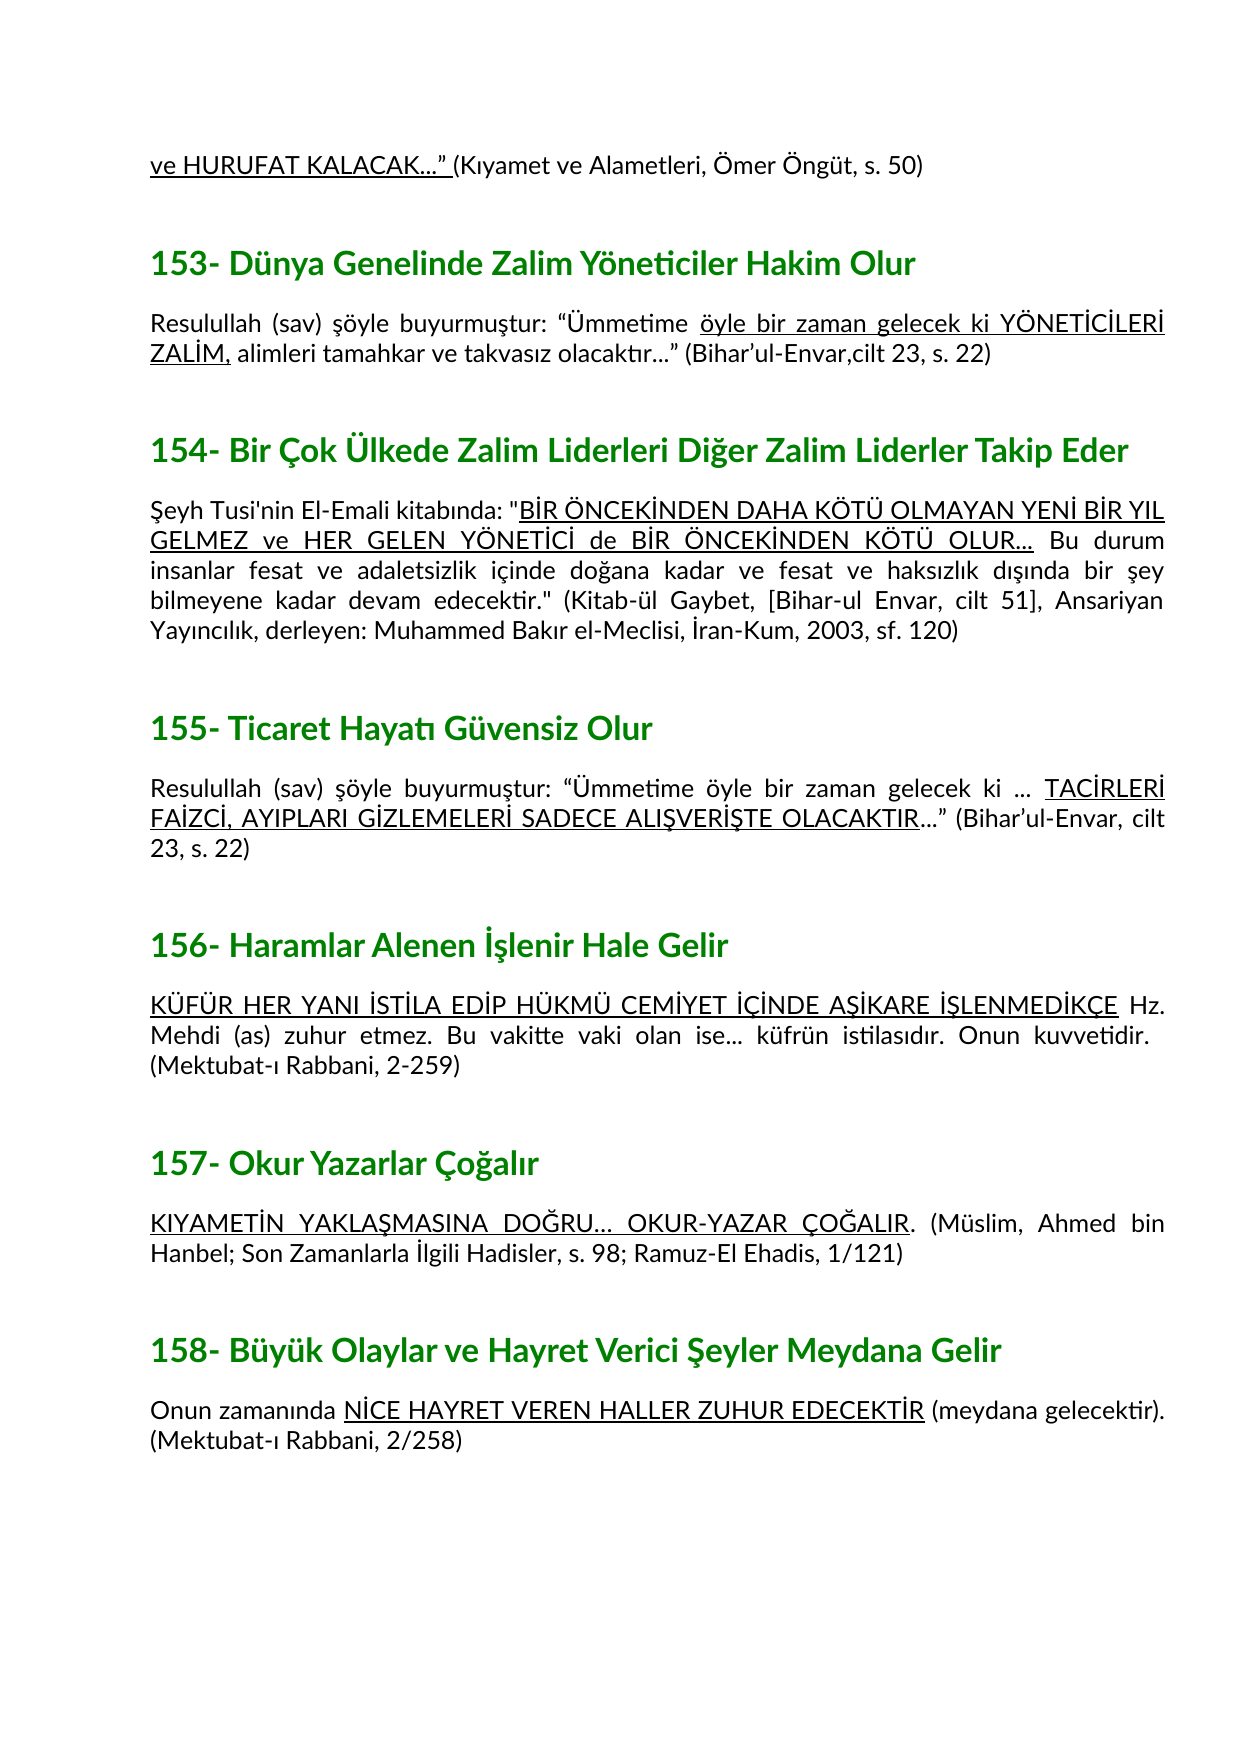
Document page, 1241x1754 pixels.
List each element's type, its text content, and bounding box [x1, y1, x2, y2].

text ve HURUFAT KALACAK...” (Kıyamet ve Alametleri, Ömer Öngüt, s. 50) [150, 150, 1165, 180]
text Onun zamanında NİCE HAYRET VEREN HALLER ZUHUR EDECEKTİR (meydana gelecektir). (Mektubat-ı Rabbani, 2/258) [150, 1395, 1165, 1455]
text KIYAMETİN YAKLAŞMASINA DOĞRU… OKUR-YAZAR ÇOĞALIR. (Müslim, Ahmed bin Hanbel; Son Zamanlarla İlgili Hadisler, s. 98; Ramuz-El Ehadis, 1/121) [150, 1207, 1165, 1267]
subtitle 156- Haramlar Alenen İşlenir Hale Gelir [150, 925, 1165, 965]
subtitle 153- Dünya Genelinde Zalim Yöneticiler Hakim Olur [150, 242, 1165, 282]
subtitle 158- Büyük Olaylar ve Hayret Verici Şeyler Meydana Gelir [150, 1330, 1165, 1370]
text KÜFÜR HER YANI İSTİLA EDİP HÜKMÜ CEMİYET İÇİNDE AŞİKARE İŞLENMEDİKÇE Hz. Mehdi (as) zuhur etmez. Bu vakitte vaki olan ise... küfrün istilasıdır. Onun kuvvetidir. (Mektubat-ı Rabbani, 2-259) [150, 990, 1165, 1080]
subtitle 157- Okur Yazarlar Çoğalır [150, 1142, 1165, 1182]
subtitle 155- Ticaret Hayatı Güvensiz Olur [150, 707, 1165, 747]
text Resulullah (sav) şöyle buyurmuştur: “Ümmetime öyle bir zaman gelecek ki YÖNETİCİLERİ ZALİM, alimleri tamahkar ve takvasız olacaktır...” (Bihar’ul-Envar,cilt 23, s. 22) [150, 307, 1165, 367]
subtitle 154- Bir Çok Ülkede Zalim Liderleri Diğer Zalim Liderler Takip Eder [150, 430, 1165, 470]
text Şeyh Tusi'nin El-Emali kitabında: "BİR ÖNCEKİNDEN DAHA KÖTÜ OLMAYAN YENİ BİR YIL GELMEZ ve HER GELEN YÖNETİCİ de BİR ÖNCEKİNDEN KÖTÜ OLUR... Bu durum insanlar fesat ve adaletsizlik içinde doğana kadar ve fesat ve haksızlık dışında bir şey bilmeyene kadar devam edecektir." (Kitab-ül Gaybet, [Bihar-ul Envar, cilt 51], Ansariyan Yayıncılık, derleyen: Muhammed Bakır el-Meclisi, İran-Kum, 2003, sf. 120) [150, 495, 1165, 645]
text Resulullah (sav) şöyle buyurmuştur: “Ümmetime öyle bir zaman gelecek ki ... TACİRLERİ FAİZCİ, AYIPLARI GİZLEMELERİ SADECE ALIŞVERİŞTE OLACAKTIR...” (Bihar’ul-Envar, cilt 23, s. 22) [150, 772, 1165, 862]
